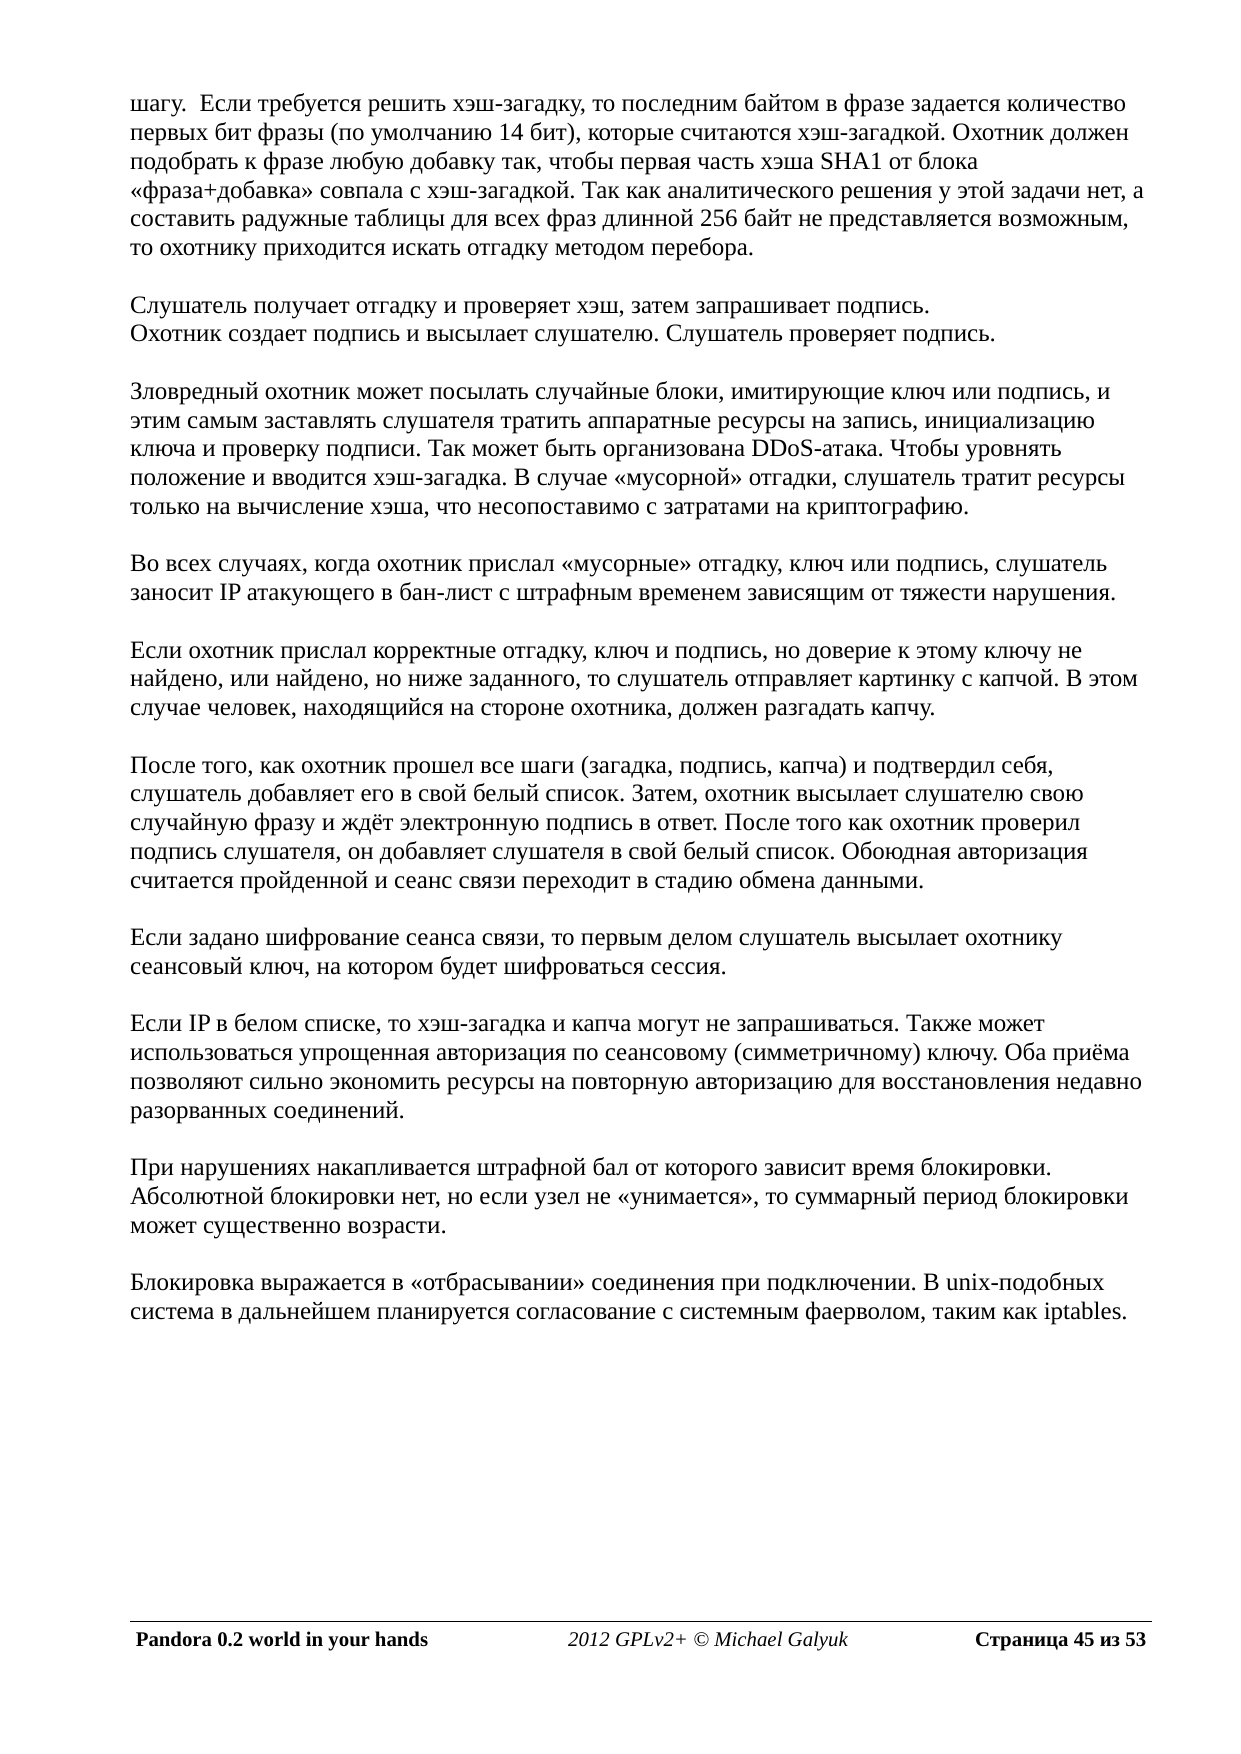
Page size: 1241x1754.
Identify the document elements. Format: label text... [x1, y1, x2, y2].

text После того, как охотник прошел все шаги (загадка, подпись, капча) и подтвердил себя, слушатель добавляет его в свой белый список. Затем, охотник высылает слушателю свою случайную фразу и ждёт электронную подпись в ответ. После того как охотник проверил подпись слушателя, он добавляет слушателя в свой белый список. Обоюдная авторизация считается пройденной и сеанс связи переходит в стадию обмена данными. [130, 750, 1152, 893]
text Зловредный охотник может посылать случайные блоки, имитирующие ключ или подпись, и этим самым заставлять слушателя тратить аппаратные ресурсы на запись, инициализацию ключа и проверку подписи. Так может быть организована DDoS-атака. Чтобы уровнять положение и вводится хэш-загадка. В случае «мусорной» отгадки, слушатель тратит ресурсы только на вычисление хэша, что несопоставимо с затратами на криптографию. [130, 376, 1152, 520]
text При нарушениях накапливается штрафной бал от которого зависит время блокировки. Абсолютной блокировки нет, но если узел не «унимается», то суммарный период блокировки может существенно возрасти. [130, 1152, 1152, 1238]
text Во всех случаях, когда охотник прислал «мусорные» отгадку, ключ или подпись, слушатель заносит IP атакующего в бан-лист с штрафным временем зависящим от тяжести нарушения. [130, 548, 1152, 606]
text Если охотник прислал корректные отгадку, ключ и подпись, но доверие к этому ключу не найдено, или найдено, но ниже заданного, то слушатель отправляет картинку с капчой. В этом случае человек, находящийся на стороне охотника, должен разгадать капчу. [130, 635, 1152, 721]
text Если задано шифрование сеанса связи, то первым делом слушатель высылает охотнику сеансовый ключ, на котором будет шифроваться сессия. [130, 922, 1152, 980]
text шагу. Если требуется решить хэш-загадку, то последним байтом в фразе задается количество первых бит фразы (по умолчанию 14 бит), которые считаются хэш-загадкой. Охотник должен подобрать к фразе любую добавку так, чтобы первая часть хэша SHA1 от блока «фраза+добавка» совпала с хэш-загадкой. Так как аналитического решения у этой задачи нет, а составить радужные таблицы для всех фраз длинной 256 байт не представляется возможным, то охотнику приходится искать отгадку методом перебора. [130, 88, 1152, 261]
text Блокировка выражается в «отбрасывании» соединения при подключении. В unix-подобных система в дальнейшем планируется согласование с системным фаерволом, таким как iptables. [130, 1267, 1152, 1325]
text Охотник создает подпись и высылает слушателю. Слушатель проверяет подпись. [130, 318, 1152, 347]
text Если IP в белом списке, то хэш-загадка и капча могут не запрашиваться. Также может использоваться упрощенная авторизация по сеансовому (симметричному) ключу. Оба приёма позволяют сильно экономить ресурсы на повторную авторизацию для восстановления недавно разорванных соединений. [130, 1008, 1152, 1123]
text Слушатель получает отгадку и проверяет хэш, затем запрашивает подпись. [130, 290, 1152, 318]
